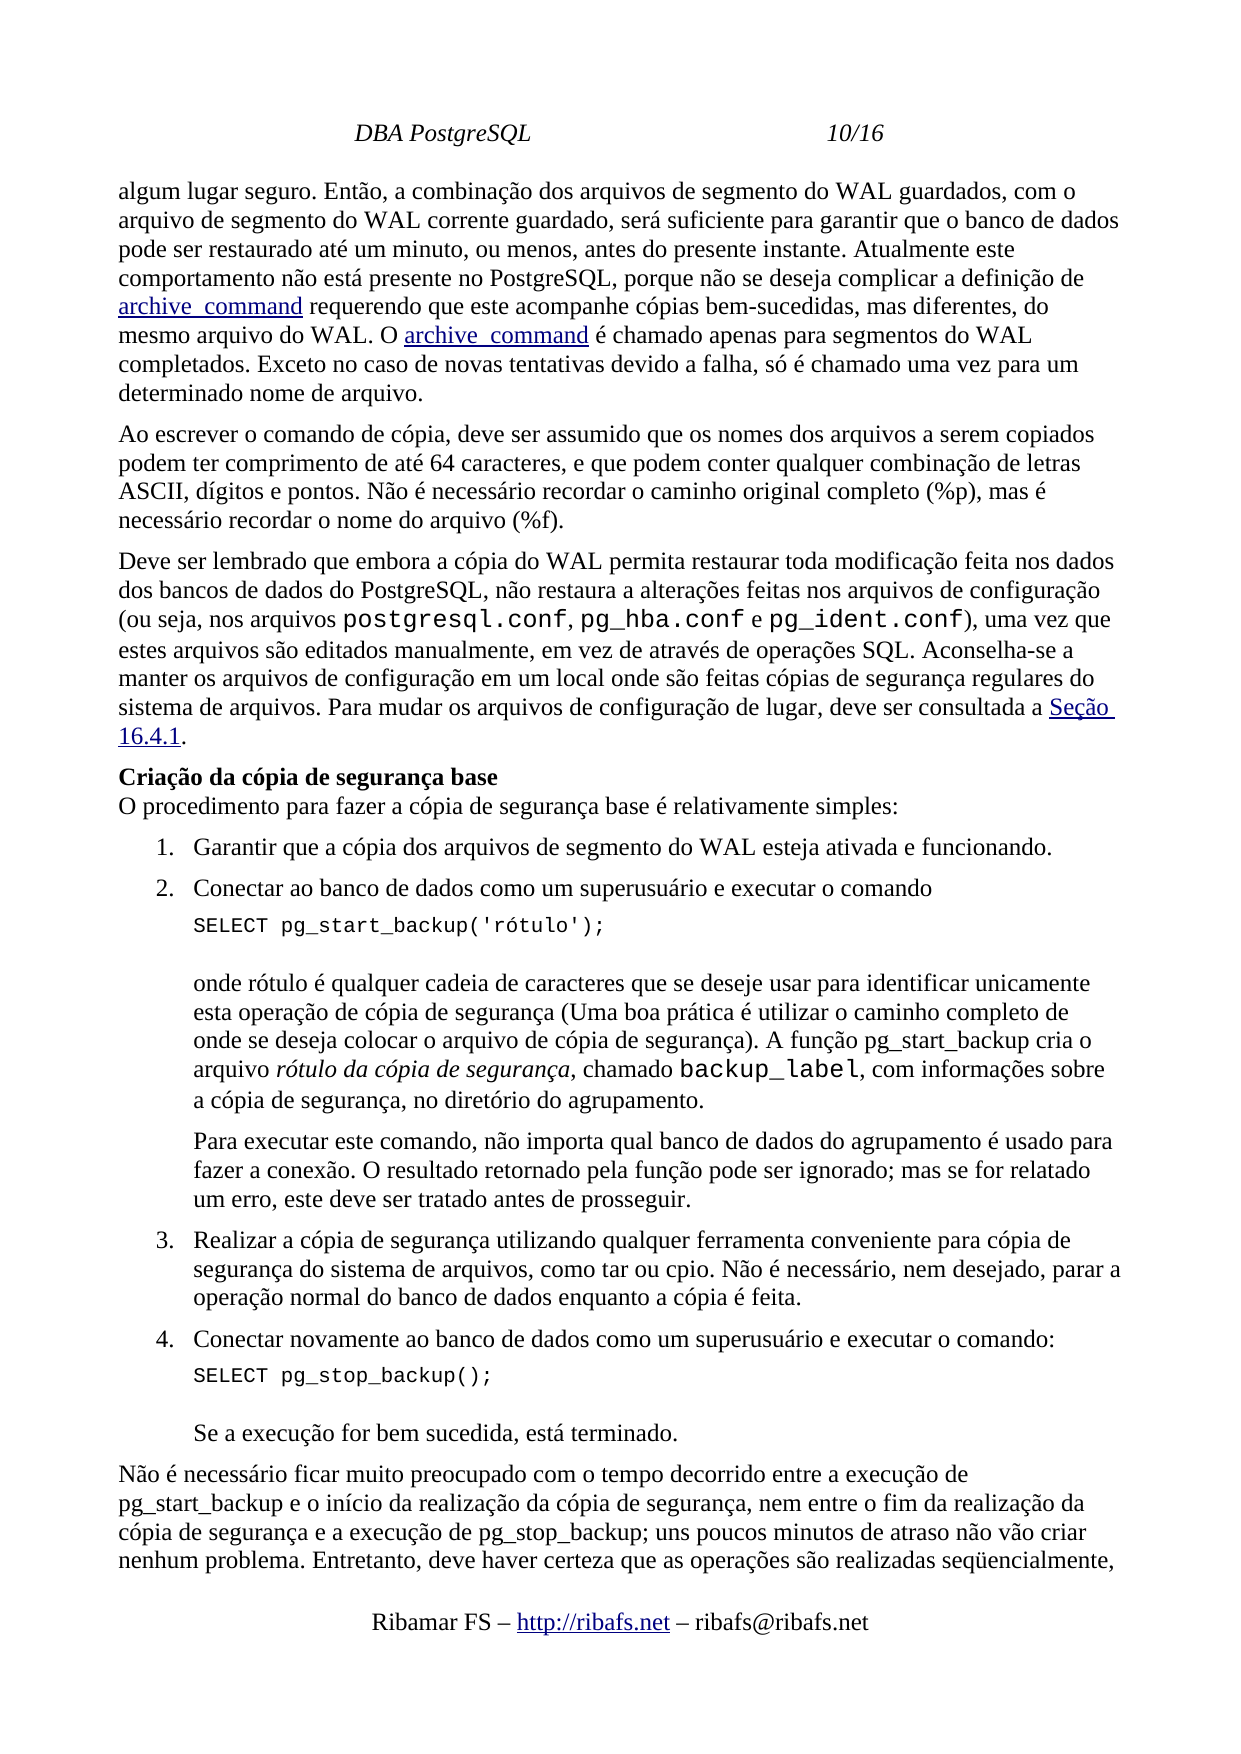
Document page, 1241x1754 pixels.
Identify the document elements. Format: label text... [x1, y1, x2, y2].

text Não é necessário ficar muito preocupado com o tempo decorrido entre a execução de pg_start_backup e o início da realização da cópia de segurança, nem entre o fim da realização da cópia de segurança e a execução de pg_stop_backup; uns poucos minutos de atraso não vão criar nenhum problema. Entretanto, deve haver certeza que as operações são realizadas seqüencialmente, [118, 1459, 1122, 1574]
text algum lugar seguro. Então, a combinação dos arquivos de segmento do WAL guardados, com o arquivo de segmento do WAL corrente guardado, será suficiente para garantir que o banco de dados pode ser restaurado até um minuto, ou menos, antes do presente instante. Atualmente este comportamento não está presente no PostgreSQL, porque não se deseja complicar a definição de archive_command requerendo que este acompanhe cópias bem-sucedidas, mas diferentes, do mesmo arquivo do WAL. O archive_command é chamado apenas para segmentos do WAL completados. Exceto no caso de novas tentativas devido a falha, só é chamado uma vez para um determinado nome de arquivo. [118, 176, 1122, 406]
text Criação da cópia de segurança base [118, 762, 1122, 791]
list Para executar este comando, não importa qual banco de dados do agrupamento é usado para fazer a conexão. O resultado retornado pela função pode ser ignorado; mas se for relatado um erro, este deve ser tratado antes de prosseguir. [156, 1126, 1122, 1212]
text Deve ser lembrado que embora a cópia do WAL permita restaurar toda modificação feita nos dados dos bancos de dados do PostgreSQL, não restaura a alterações feitas nos arquivos de configuração (ou seja, nos arquivos postgresql.conf, pg_hba.conf e pg_ident.conf), uma vez que estes arquivos são editados manualmente, em vez de através de operações SQL. Aconselha-se a manter os arquivos de configuração em um local onde são feitas cópias de segurança regulares do sistema de arquivos. Para mudar os arquivos de configuração de lugar, deve ser consultada a Seção 16.4.1. [118, 546, 1122, 750]
text Ao escrever o comando de cópia, deve ser assumido que os nomes dos arquivos a serem copiados podem ter comprimento de até 64 caracteres, e que podem conter qualquer combinação de letras ASCII, dígitos e pontos. Não é necessário recordar o caminho original completo (%p), mas é necessário recordar o nome do arquivo (%f). [118, 419, 1122, 534]
list SELECT pg_start_backup('rótulo'); [156, 915, 1122, 938]
list Realizar a cópia de segurança utilizando qualquer ferramenta conveniente para cópia de segurança do sistema de arquivos, como tar ou cpio. Não é necessário, nem desejado, parar a operação normal do banco de dados enquanto a cópia é feita. [156, 1225, 1122, 1311]
list onde rótulo é qualquer cadeia de caracteres que se deseje usar para identificar unicamente esta operação de cópia de segurança (Uma boa prática é utilizar o caminho completo de onde se deseja colocar o arquivo de cópia de segurança). A função pg_start_backup cria o arquivo rótulo da cópia de segurança, chamado backup_label, com informações sobre a cópia de segurança, no diretório do agrupamento. [156, 968, 1122, 1114]
list Se a execução for bem sucedida, está terminado. [156, 1418, 1122, 1447]
text O procedimento para fazer a cópia de segurança base é relativamente simples: [118, 791, 1122, 820]
list SELECT pg_stop_backup(); [156, 1365, 1122, 1388]
list Conectar novamente ao banco de dados como um superusuário e executar o comando: [156, 1324, 1122, 1352]
list Conectar ao banco de dados como um superusuário e executar o comando [156, 873, 1122, 902]
list Garantir que a cópia dos arquivos de segmento do WAL esteja ativada e funcionando. [156, 832, 1122, 861]
